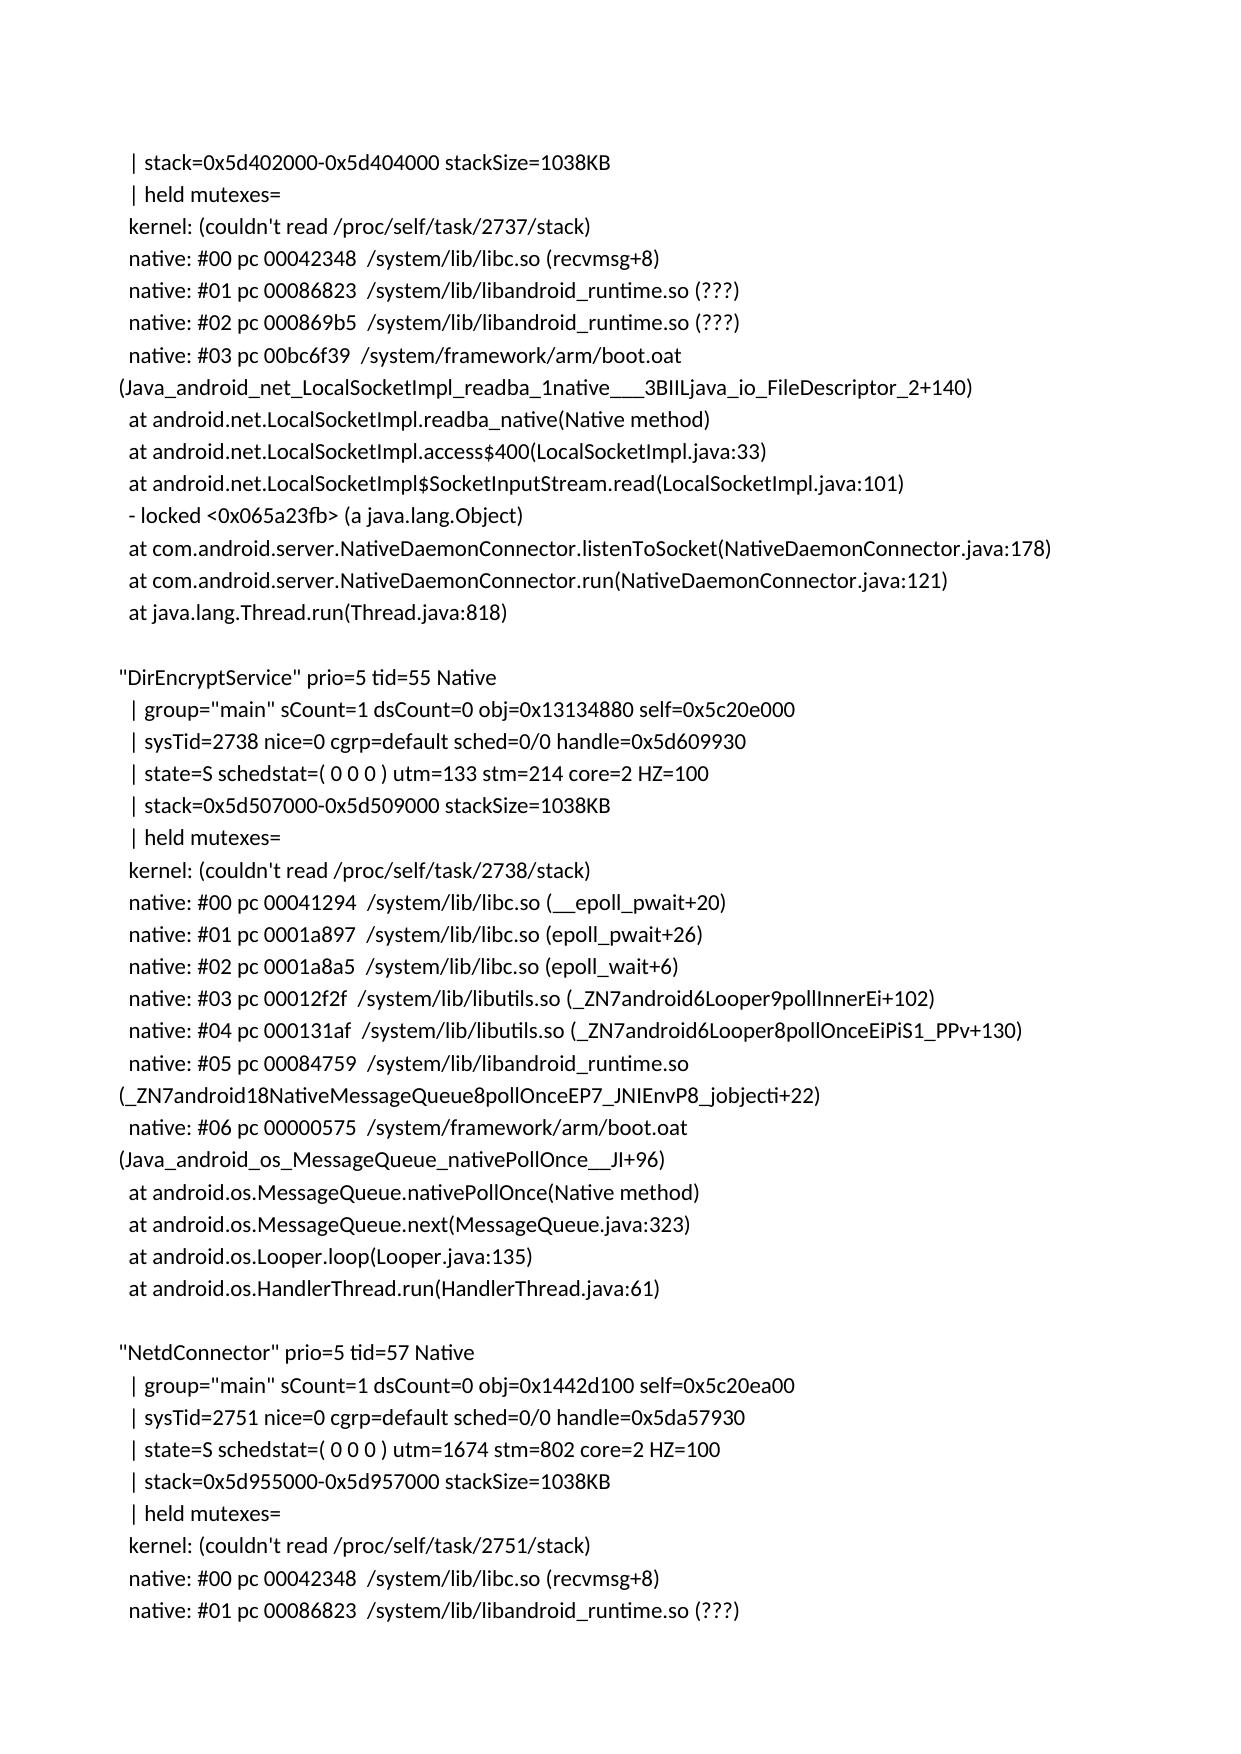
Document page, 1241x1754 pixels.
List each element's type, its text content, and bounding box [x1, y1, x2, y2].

text | held mutexes= [118, 823, 1122, 852]
text kernel: (couldn't read /proc/self/task/2737/stack) [118, 212, 1122, 240]
text "NetdConnector" prio=5 tid=57 Native [118, 1338, 1122, 1367]
text at android.os.MessageQueue.nativePollOnce(Native method) [118, 1178, 1122, 1206]
text native: #03 pc 00bc6f39 /system/framework/arm/boot.oat (Java_android_net_LocalSocketImpl_readba_1native___3BIILjava_io_FileDescriptor_2+140) [118, 341, 1122, 401]
text at android.net.LocalSocketImpl$SocketInputStream.read(LocalSocketImpl.java:101) [118, 469, 1122, 497]
text | group="main" sCount=1 dsCount=0 obj=0x1442d100 self=0x5c20ea00 [118, 1371, 1122, 1399]
text | stack=0x5d402000-0x5d404000 stackSize=1038KB [118, 148, 1122, 176]
text at android.net.LocalSocketImpl.readba_native(Native method) [118, 405, 1122, 433]
text at com.android.server.NativeDaemonConnector.listenToSocket(NativeDaemonConnector.java:178) [118, 534, 1122, 562]
text native: #00 pc 00042348 /system/lib/libc.so (recvmsg+8) [118, 1564, 1122, 1592]
text native: #02 pc 000869b5 /system/lib/libandroid_runtime.so (???) [118, 308, 1122, 337]
text kernel: (couldn't read /proc/self/task/2751/stack) [118, 1532, 1122, 1560]
text native: #02 pc 0001a8a5 /system/lib/libc.so (epoll_wait+6) [118, 952, 1122, 980]
text | stack=0x5d955000-0x5d957000 stackSize=1038KB [118, 1467, 1122, 1495]
text "DirEncryptService" prio=5 tid=55 Native [118, 663, 1122, 691]
text native: #06 pc 00000575 /system/framework/arm/boot.oat (Java_android_os_MessageQueue_nativePollOnce__JI+96) [118, 1113, 1122, 1173]
text native: #01 pc 00086823 /system/lib/libandroid_runtime.so (???) [118, 1596, 1122, 1624]
text at android.net.LocalSocketImpl.access$400(LocalSocketImpl.java:33) [118, 437, 1122, 465]
text | state=S schedstat=( 0 0 0 ) utm=1674 stm=802 core=2 HZ=100 [118, 1435, 1122, 1463]
text | stack=0x5d507000-0x5d509000 stackSize=1038KB [118, 791, 1122, 819]
text at android.os.Looper.loop(Looper.java:135) [118, 1242, 1122, 1270]
text native: #01 pc 00086823 /system/lib/libandroid_runtime.so (???) [118, 276, 1122, 304]
text native: #05 pc 00084759 /system/lib/libandroid_runtime.so (_ZN7android18NativeMessageQueue8pollOnceEP7_JNIEnvP8_jobjecti+22) [118, 1049, 1122, 1109]
text native: #03 pc 00012f2f /system/lib/libutils.so (_ZN7android6Looper9pollInnerEi+102) [118, 984, 1122, 1012]
text | sysTid=2738 nice=0 cgrp=default sched=0/0 handle=0x5d609930 [118, 727, 1122, 755]
text at com.android.server.NativeDaemonConnector.run(NativeDaemonConnector.java:121) [118, 566, 1122, 594]
text at android.os.MessageQueue.next(MessageQueue.java:323) [118, 1210, 1122, 1238]
text | held mutexes= [118, 180, 1122, 208]
text at android.os.HandlerThread.run(HandlerThread.java:61) [118, 1274, 1122, 1302]
text kernel: (couldn't read /proc/self/task/2738/stack) [118, 856, 1122, 884]
text | held mutexes= [118, 1499, 1122, 1527]
text | state=S schedstat=( 0 0 0 ) utm=133 stm=214 core=2 HZ=100 [118, 759, 1122, 787]
text at java.lang.Thread.run(Thread.java:818) [118, 598, 1122, 626]
text | group="main" sCount=1 dsCount=0 obj=0x13134880 self=0x5c20e000 [118, 695, 1122, 723]
text native: #04 pc 000131af /system/lib/libutils.so (_ZN7android6Looper8pollOnceEiPiS1_PPv+130) [118, 1017, 1122, 1045]
text | sysTid=2751 nice=0 cgrp=default sched=0/0 handle=0x5da57930 [118, 1403, 1122, 1431]
text native: #00 pc 00042348 /system/lib/libc.so (recvmsg+8) [118, 244, 1122, 272]
text - locked <0x065a23fb> (a java.lang.Object) [118, 502, 1122, 530]
text native: #00 pc 00041294 /system/lib/libc.so (__epoll_pwait+20) [118, 888, 1122, 916]
text native: #01 pc 0001a897 /system/lib/libc.so (epoll_pwait+26) [118, 920, 1122, 948]
